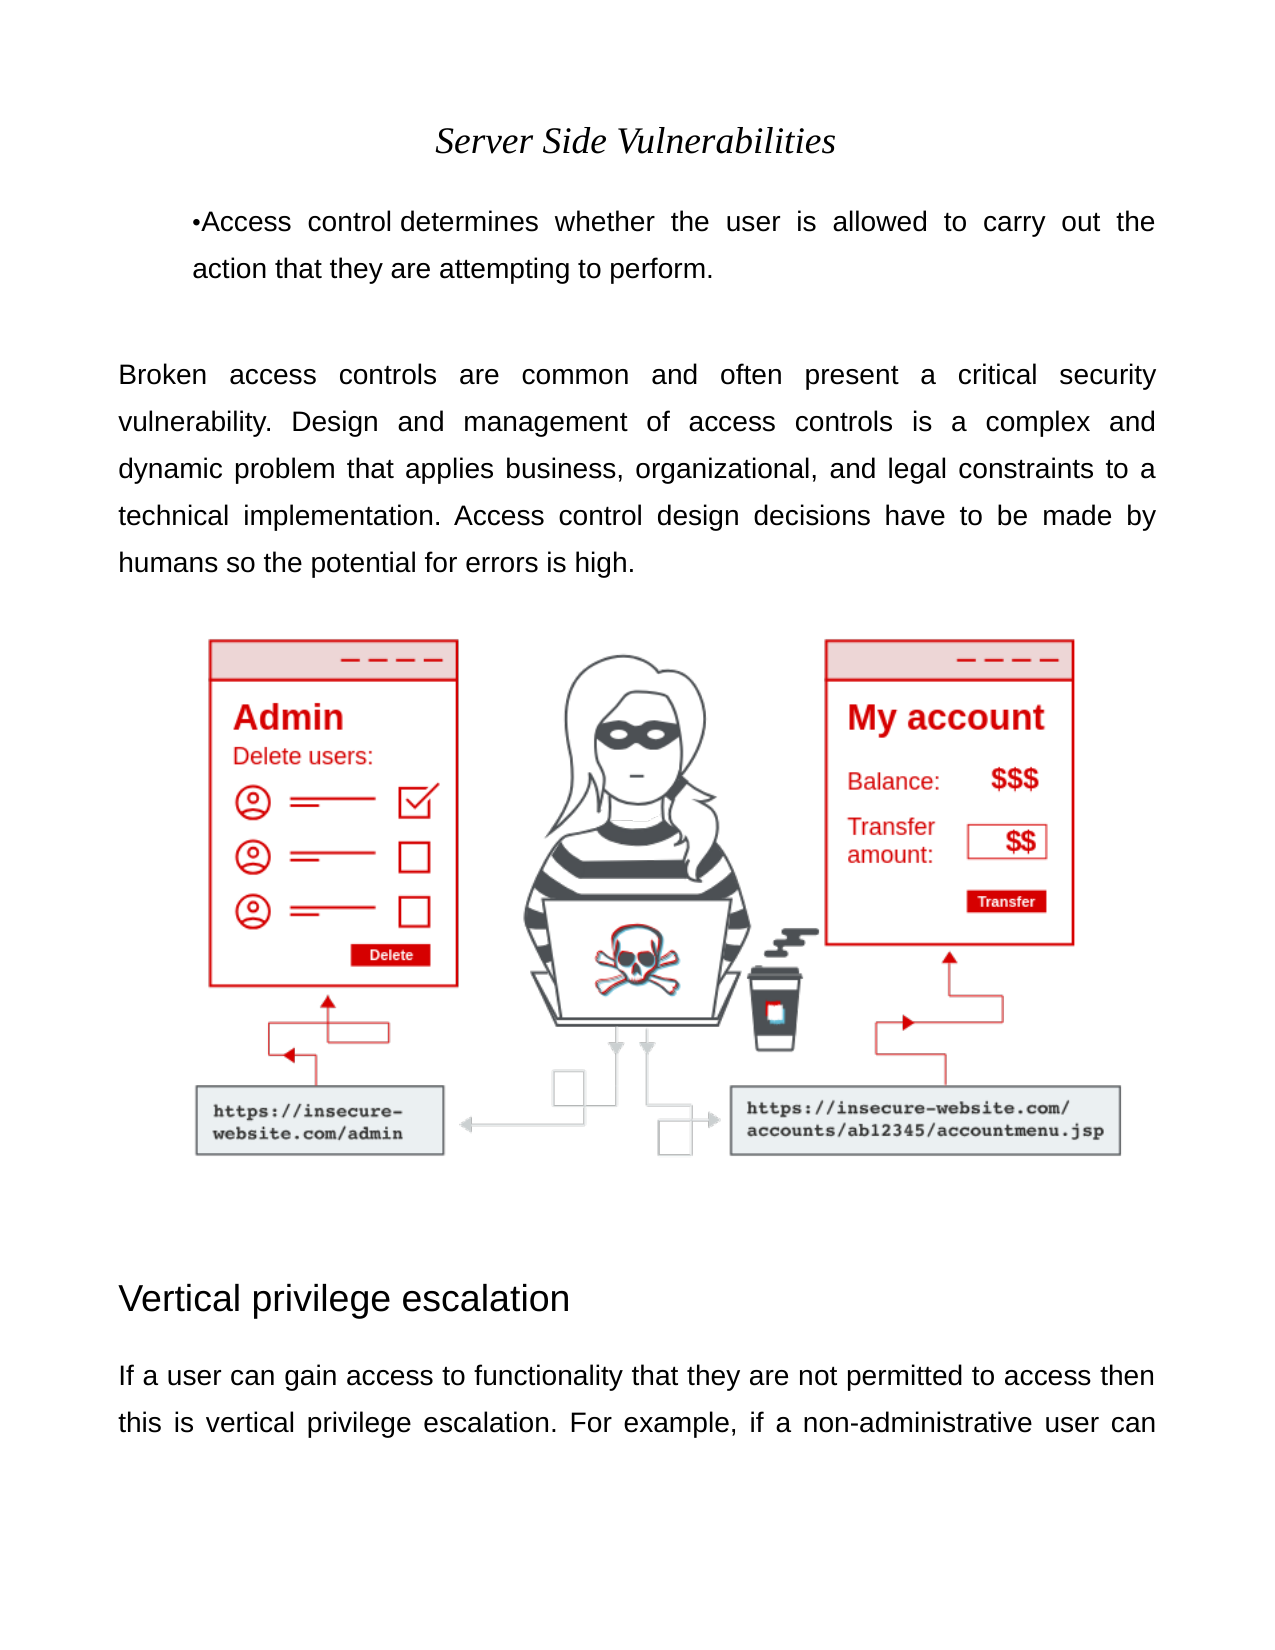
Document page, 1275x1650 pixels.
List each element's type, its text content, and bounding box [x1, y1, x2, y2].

picture [118, 590, 1157, 1204]
subtitle Vertical privilege escalation [118, 1277, 1157, 1320]
list Access control determines whether the user is allowed to carry out the action that they are attempting to perform. [118, 191, 1157, 284]
text If a user can gain access to functionality that they are not permitted to access then this is vertical privilege escalation. For example, if a non-administrative user can [118, 1345, 1157, 1438]
text Broken access controls are common and often present a critical security vulnerability. Design and management of access controls is a complex and dynamic problem that applies business, organizational, and legal constraints to a technical implementation. Access control design decisions have to be made by humans so the potential for errors is high. [118, 344, 1157, 578]
